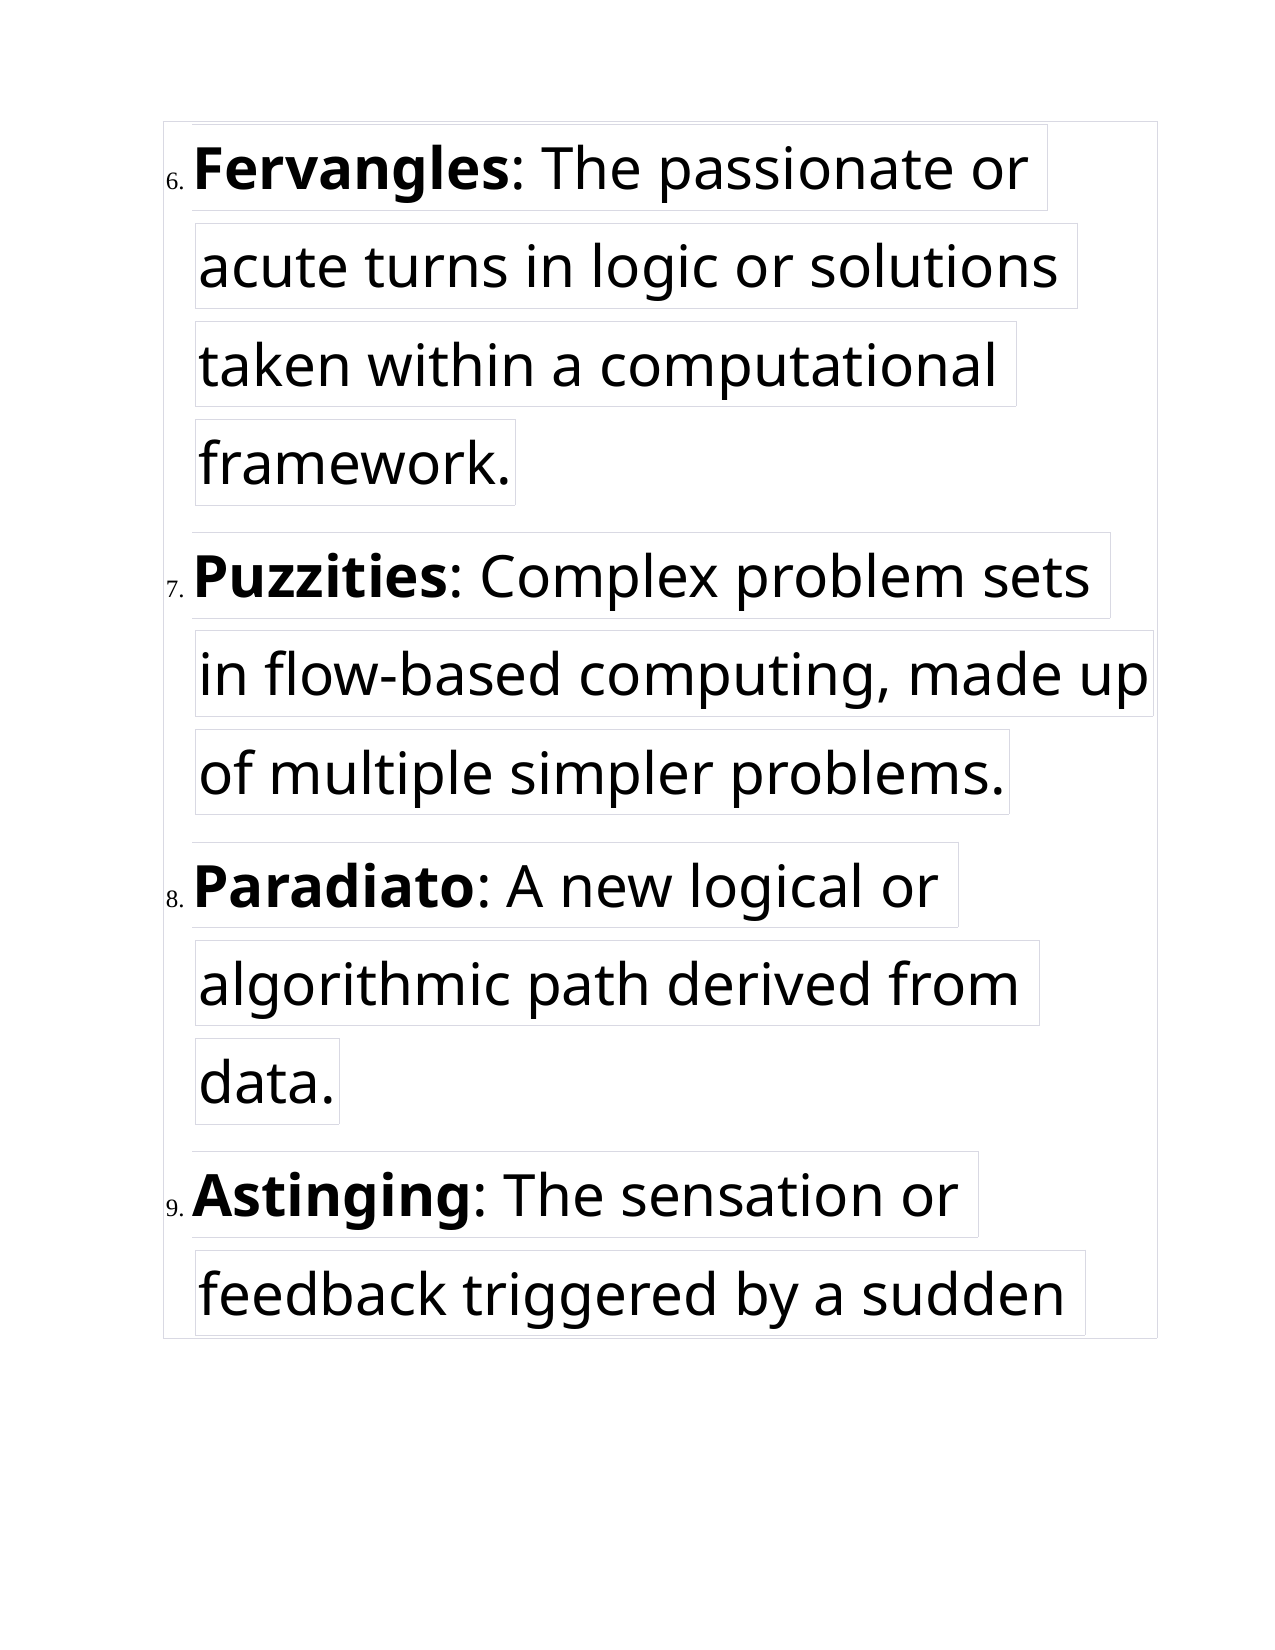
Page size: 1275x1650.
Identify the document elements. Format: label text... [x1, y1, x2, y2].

list Paradiato: A new logical or algorithmic path derived from data. [164, 839, 1157, 1124]
list Astinging: The sensation or feedback triggered by a sudden [164, 1148, 1157, 1338]
list Puzzities: Complex problem sets in flow-based computing, made up of multiple simpler problems. [164, 529, 1157, 814]
list Fervangles: The passionate or acute turns in logic or solutions taken within a computational framework. [164, 122, 1157, 505]
